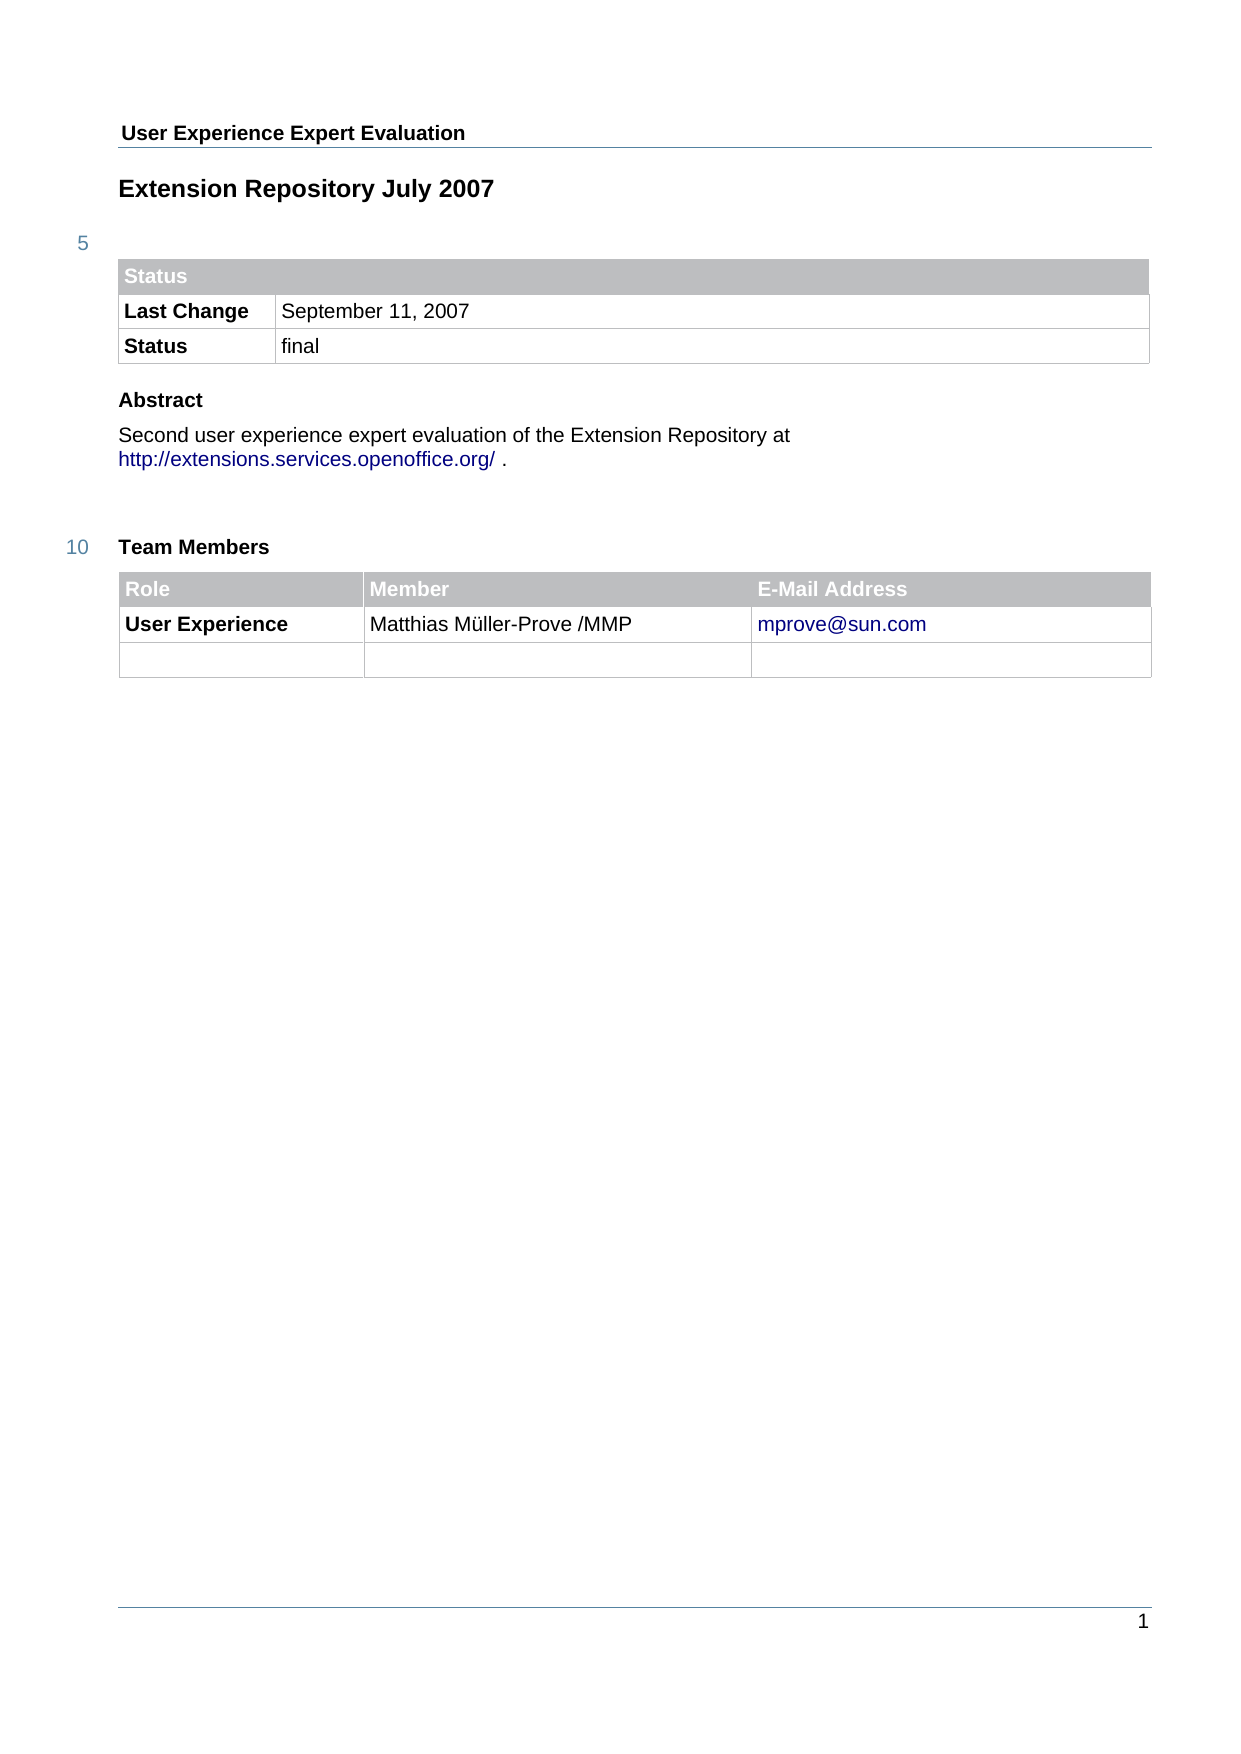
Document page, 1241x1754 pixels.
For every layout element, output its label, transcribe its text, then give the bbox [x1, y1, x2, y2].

text Second user experience expert evaluation of the Extension Repository at http://extensions.services.openoffice.org/ . [118, 424, 1152, 471]
table_cell [365, 643, 751, 677]
text Extension Repository July 2007 [118, 175, 1152, 203]
subtitle Abstract [118, 388, 1152, 412]
table_cell final PRELIMINARY status is the initial conception of a specification. STANDARD A specification with status Standard is considered to be stable and has the approval of the i-Team. OBSOLETE An Obsolete specification is a specification that has been identified unnecessary. For example due to; technology changes or changes in other standards or specifications. [276, 329, 1149, 363]
table_cell Last Change [119, 295, 275, 328]
table_cell [752, 643, 1151, 677]
table_cell User Experience [120, 607, 363, 642]
table_cell [120, 643, 363, 677]
table_header Role [119, 572, 363, 607]
table_cell mprove@sun.com [752, 607, 1151, 642]
table_header Status [118, 259, 1149, 294]
subtitle Team Members [118, 536, 1152, 559]
table_header Member [364, 572, 751, 607]
table_header E-Mail Address [751, 572, 1151, 607]
text User Experience Expert Evaluation [118, 118, 1152, 147]
table_cell September 11, 2007 [276, 295, 1149, 328]
table_cell Matthias Müller-Prove /MMP [365, 607, 751, 642]
table_cell Status [119, 329, 275, 363]
